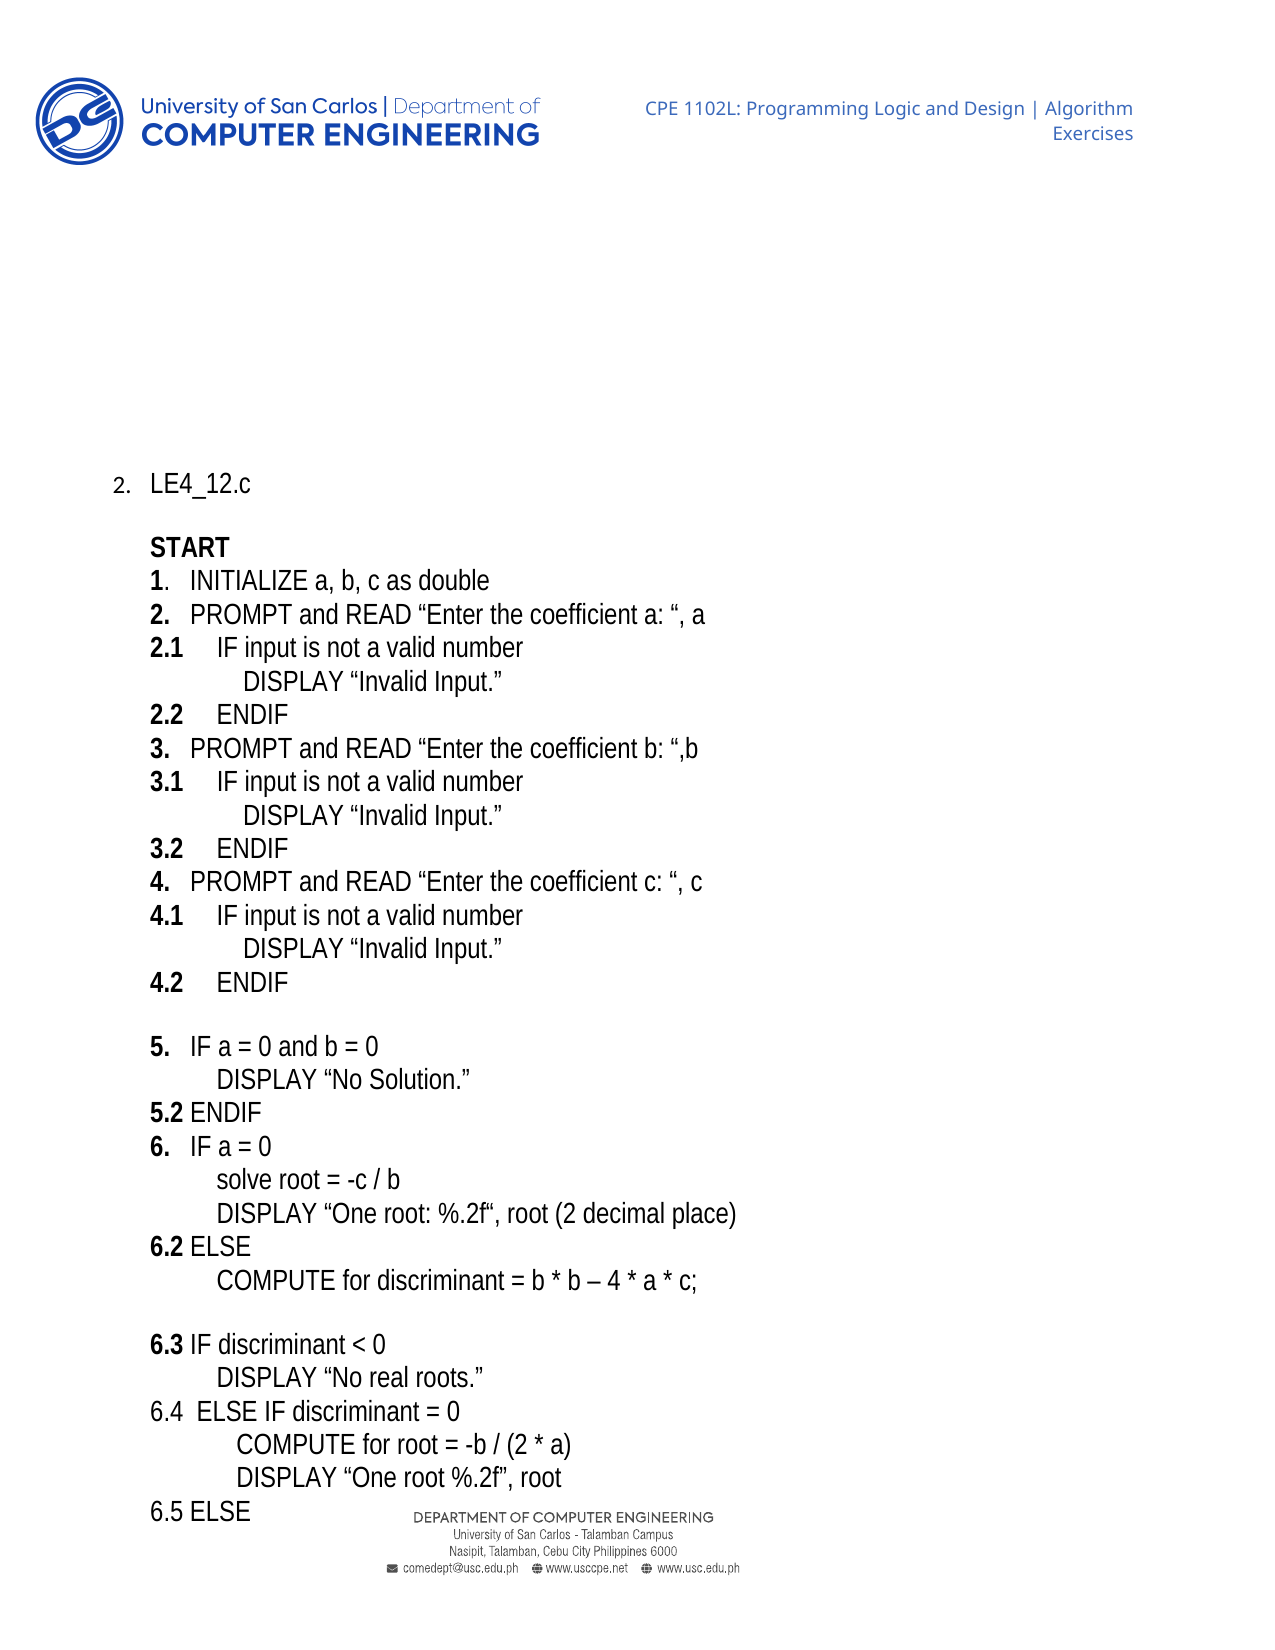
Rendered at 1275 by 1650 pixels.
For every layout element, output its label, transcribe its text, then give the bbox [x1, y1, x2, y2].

list 6.4 ELSE IF discriminant = 0 [150, 1394, 1200, 1427]
picture [33, 73, 546, 168]
list 4.1 IF input is not a valid number [150, 898, 1200, 931]
list 6. IF a = 0 [150, 1129, 1200, 1162]
list COMPUTE for discriminant = b * b – 4 * a * c; [150, 1263, 1200, 1296]
list 3.1 IF input is not a valid number [150, 764, 1200, 798]
list 5. IF a = 0 and b = 0 [150, 1029, 1200, 1062]
list 4.2 ENDIF [150, 965, 1200, 998]
list 6.5 ELSE [150, 1494, 1200, 1527]
list DISPLAY “Invalid Input.” [150, 931, 1200, 965]
list 3. PROMPT and READ “Enter the coefficient b: “,b [150, 731, 1200, 764]
list 2. PROMPT and READ “Enter the coefficient a: “, a 2.1 IF input is not a valid number [150, 597, 1200, 664]
list DISPLAY “One root %.2f”, root [150, 1461, 1200, 1494]
list DISPLAY “Invalid Input.” [150, 798, 1200, 831]
list LE4_12.c [112, 466, 1200, 499]
list DISPLAY “Invalid Input.” 2.2 ENDIF [150, 664, 1200, 731]
list 4. PROMPT and READ “Enter the coefficient c: “, c [150, 864, 1200, 898]
list 1. INITIALIZE a, b, c as double [150, 563, 1200, 597]
list DISPLAY “No Solution.” [150, 1062, 1200, 1096]
list COMPUTE for root = -b / (2 * a) [150, 1427, 1200, 1461]
list 6.2 ELSE [150, 1229, 1200, 1263]
list START [150, 530, 1200, 563]
list 5.2 ENDIF [150, 1096, 1200, 1129]
list DISPLAY “No real roots.” [150, 1360, 1200, 1394]
list 3.2 ENDIF [150, 831, 1200, 864]
list 6.3 IF discriminant < 0 [150, 1327, 1200, 1360]
list solve root = -c / b DISPLAY “One root: %.2f“, root (2 decimal place) [150, 1162, 1200, 1229]
